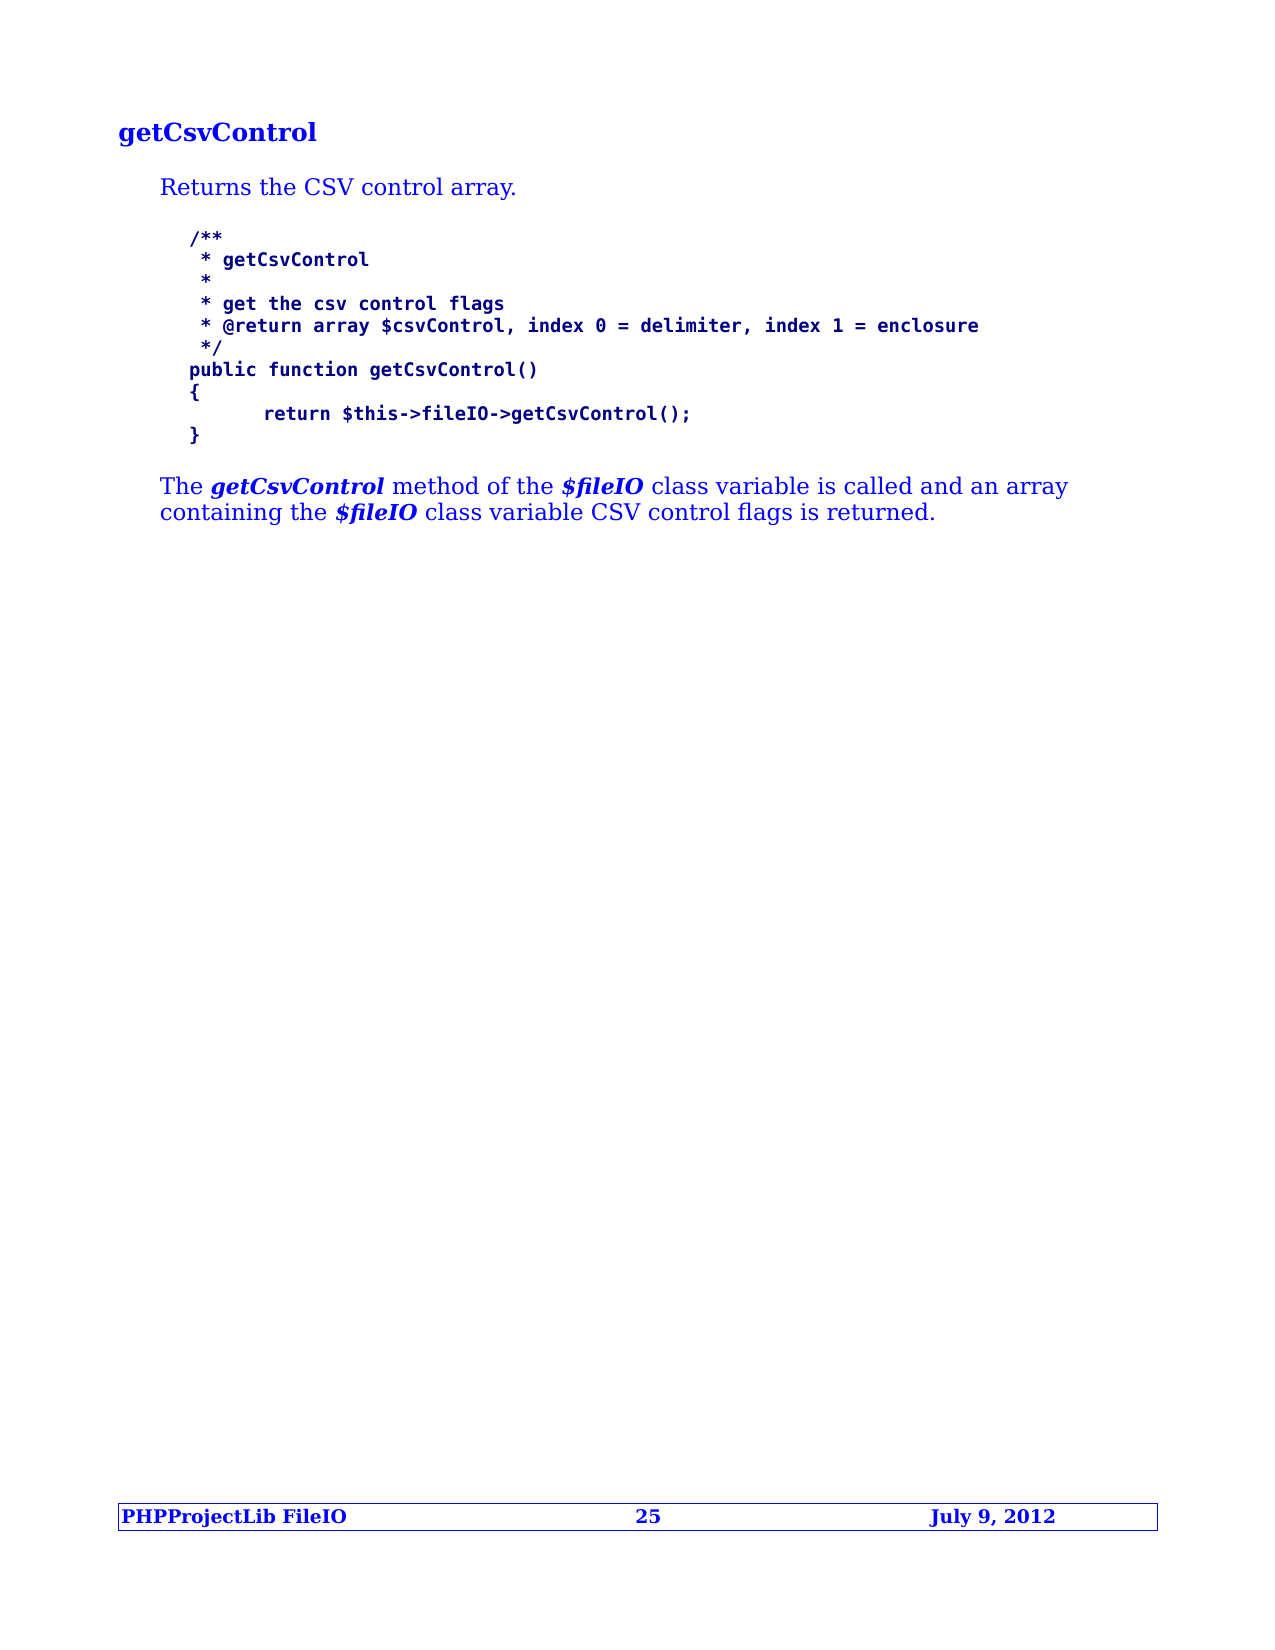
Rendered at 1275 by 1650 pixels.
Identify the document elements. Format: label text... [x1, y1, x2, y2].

list * @return array $csvControl, index 0 = delimiter, index 1 = enclosure [189, 315, 1157, 337]
list } [189, 424, 1157, 446]
list * get the csv control flags [189, 293, 1157, 315]
list { [189, 381, 1157, 402]
title getCsvControl [118, 118, 1157, 147]
list public function getCsvControl() [189, 359, 1157, 381]
list /** [189, 227, 1157, 249]
list * [189, 271, 1157, 293]
list * getCsvControl [189, 249, 1157, 271]
text The getCsvControl method of the $fileIO class variable is called and an array containing the $fileIO class variable CSV control flags is returned. [159, 473, 1157, 526]
list return $this->fileIO->getCsvControl(); [189, 402, 1157, 424]
list */ [189, 337, 1157, 359]
text Returns the CSV control array. [159, 174, 1157, 201]
